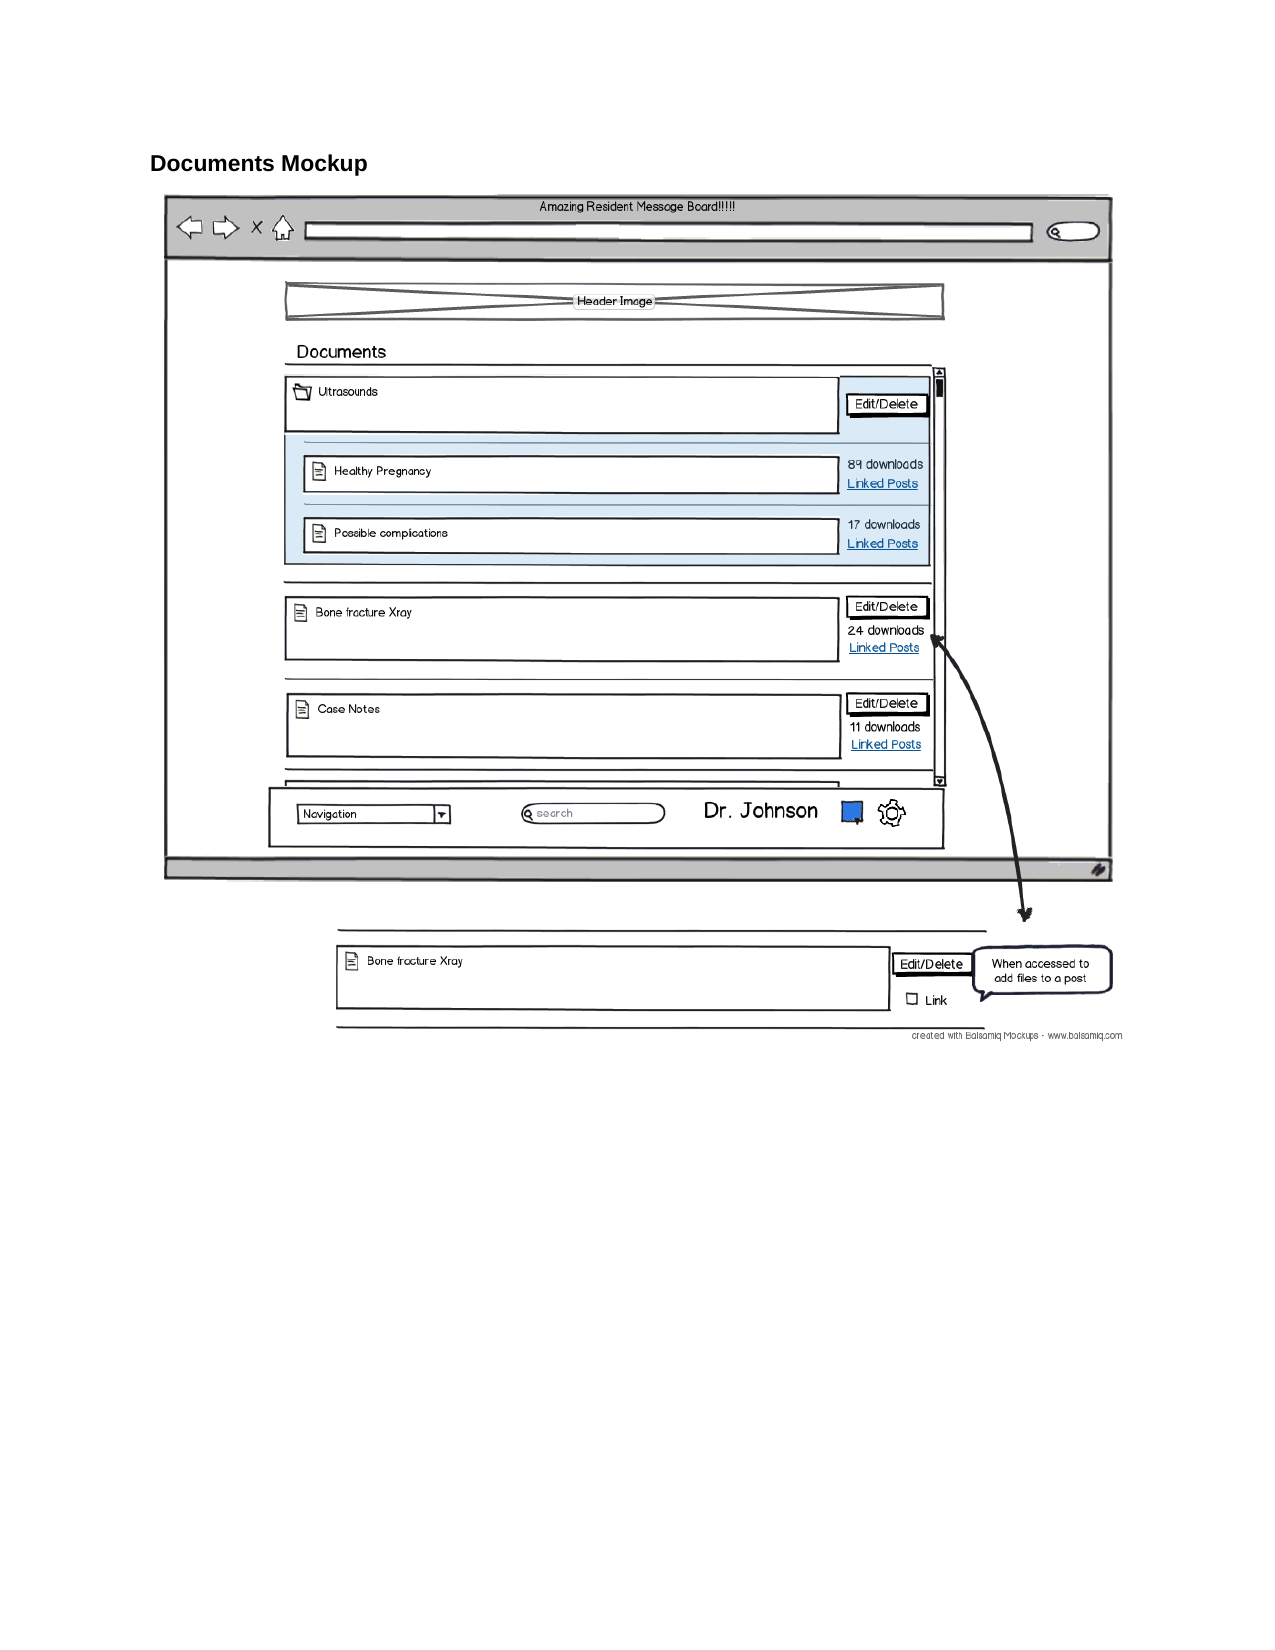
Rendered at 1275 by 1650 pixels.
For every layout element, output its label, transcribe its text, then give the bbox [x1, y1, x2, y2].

picture [150, 180, 1125, 1043]
text Documents Mockup [150, 150, 1125, 176]
